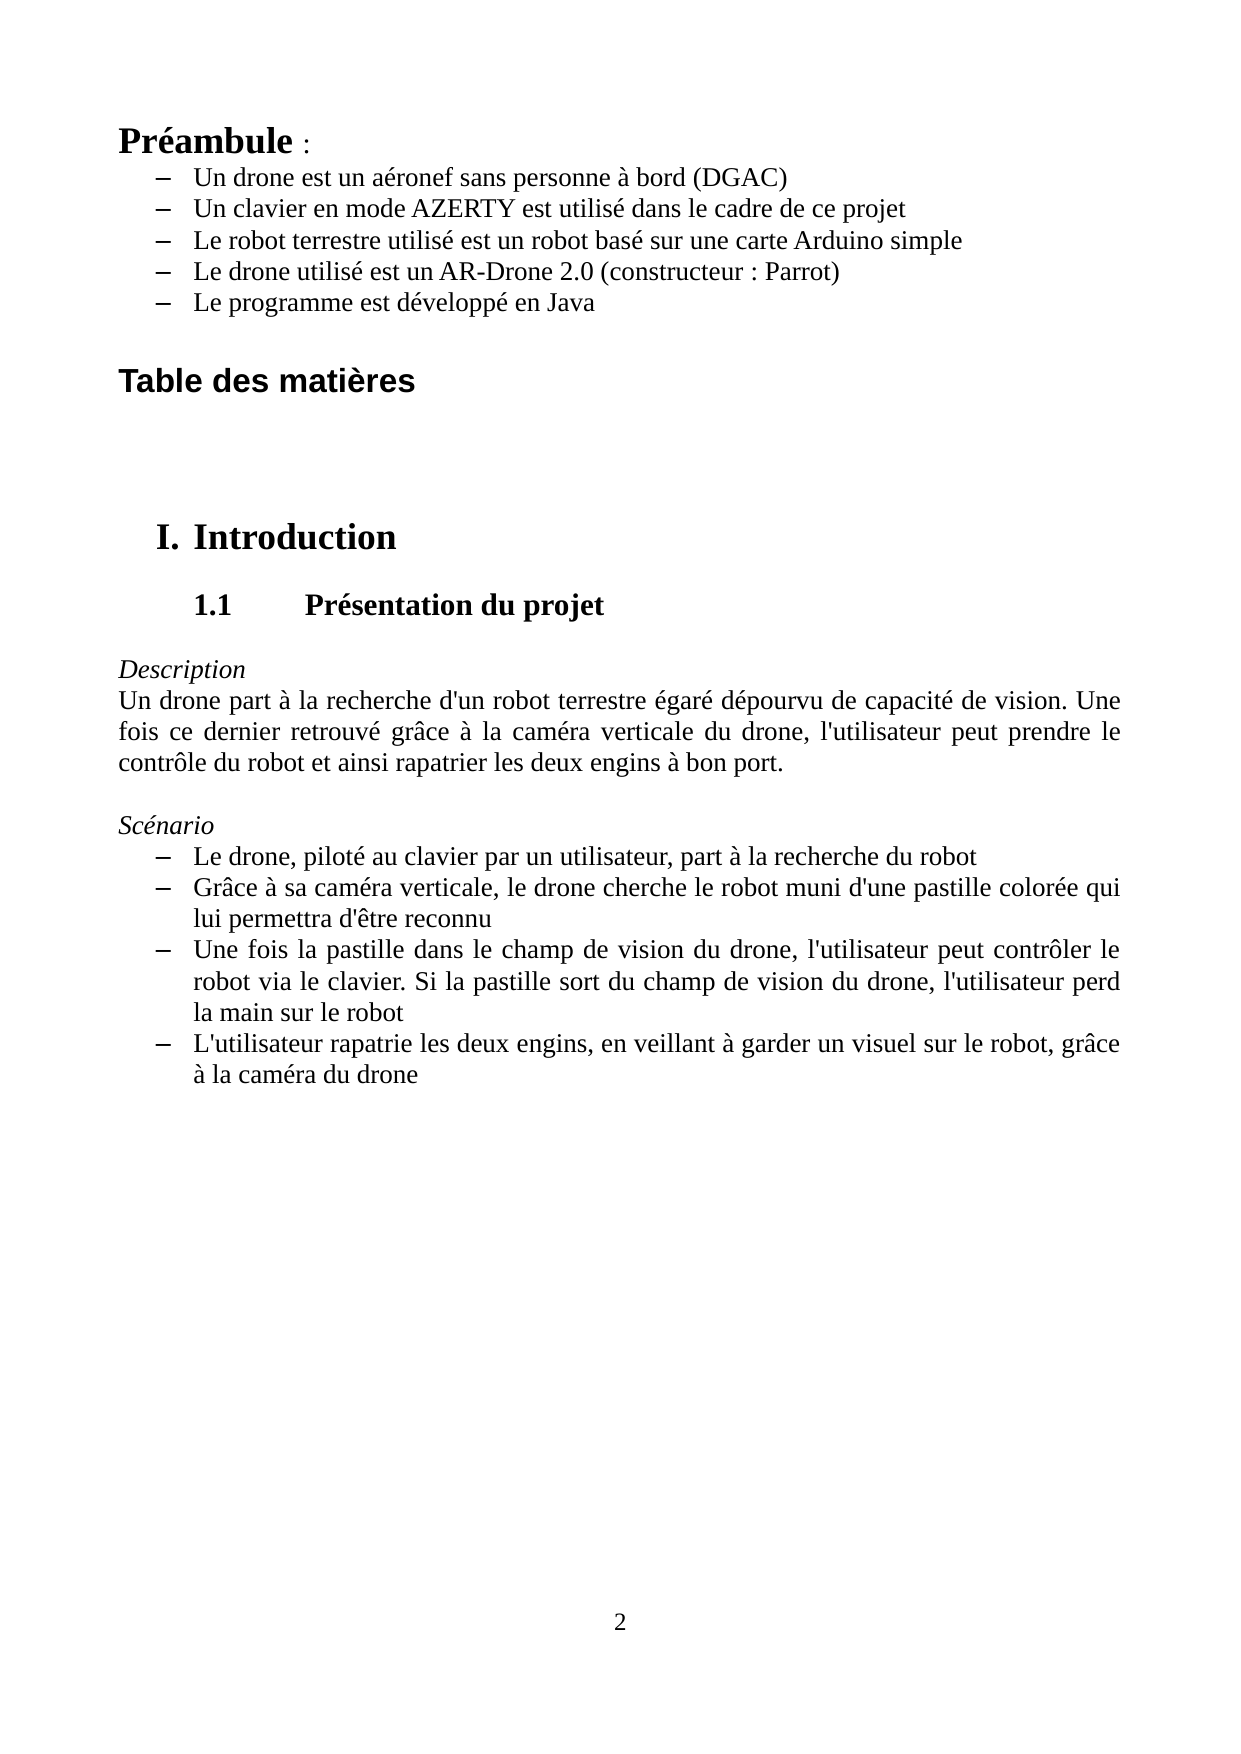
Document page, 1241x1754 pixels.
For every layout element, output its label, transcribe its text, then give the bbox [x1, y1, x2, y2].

list Introduction [156, 514, 1122, 557]
list Le drone utilisé est un AR-Drone 2.0 (constructeur : Parrot) [156, 255, 1122, 286]
list Présentation du projet [193, 586, 1122, 622]
list Le programme est développé en Java [156, 286, 1122, 317]
subtitle Table des matières [118, 361, 1122, 399]
text Un drone part à la recherche d'un robot terrestre égaré dépourvu de capacité de vision. Une fois ce dernier retrouvé grâce à la caméra verticale du drone, l'utilisateur peut prendre le contrôle du robot et ainsi rapatrier les deux engins à bon port. [118, 684, 1122, 778]
text Préambule : [118, 118, 1122, 161]
list L'utilisateur rapatrie les deux engins, en veillant à garder un visuel sur le robot, grâce à la caméra du drone [156, 1027, 1122, 1089]
list Le drone, piloté au clavier par un utilisateur, part à la recherche du robot [156, 840, 1122, 871]
list Le robot terrestre utilisé est un robot basé sur une carte Arduino simple [156, 224, 1122, 255]
list Un drone est un aéronef sans personne à bord (DGAC) [156, 161, 1122, 192]
list Un clavier en mode AZERTY est utilisé dans le cadre de ce projet [156, 192, 1122, 224]
list Une fois la pastille dans le champ de vision du drone, l'utilisateur peut contrôler le robot via le clavier. Si la pastille sort du champ de vision du drone, l'utilisateur perd la main sur le robot [156, 933, 1122, 1027]
text Description [118, 653, 1122, 684]
list Grâce à sa caméra verticale, le drone cherche le robot muni d'une pastille colorée qui lui permettra d'être reconnu [156, 871, 1122, 933]
text Scénario [118, 809, 1122, 840]
